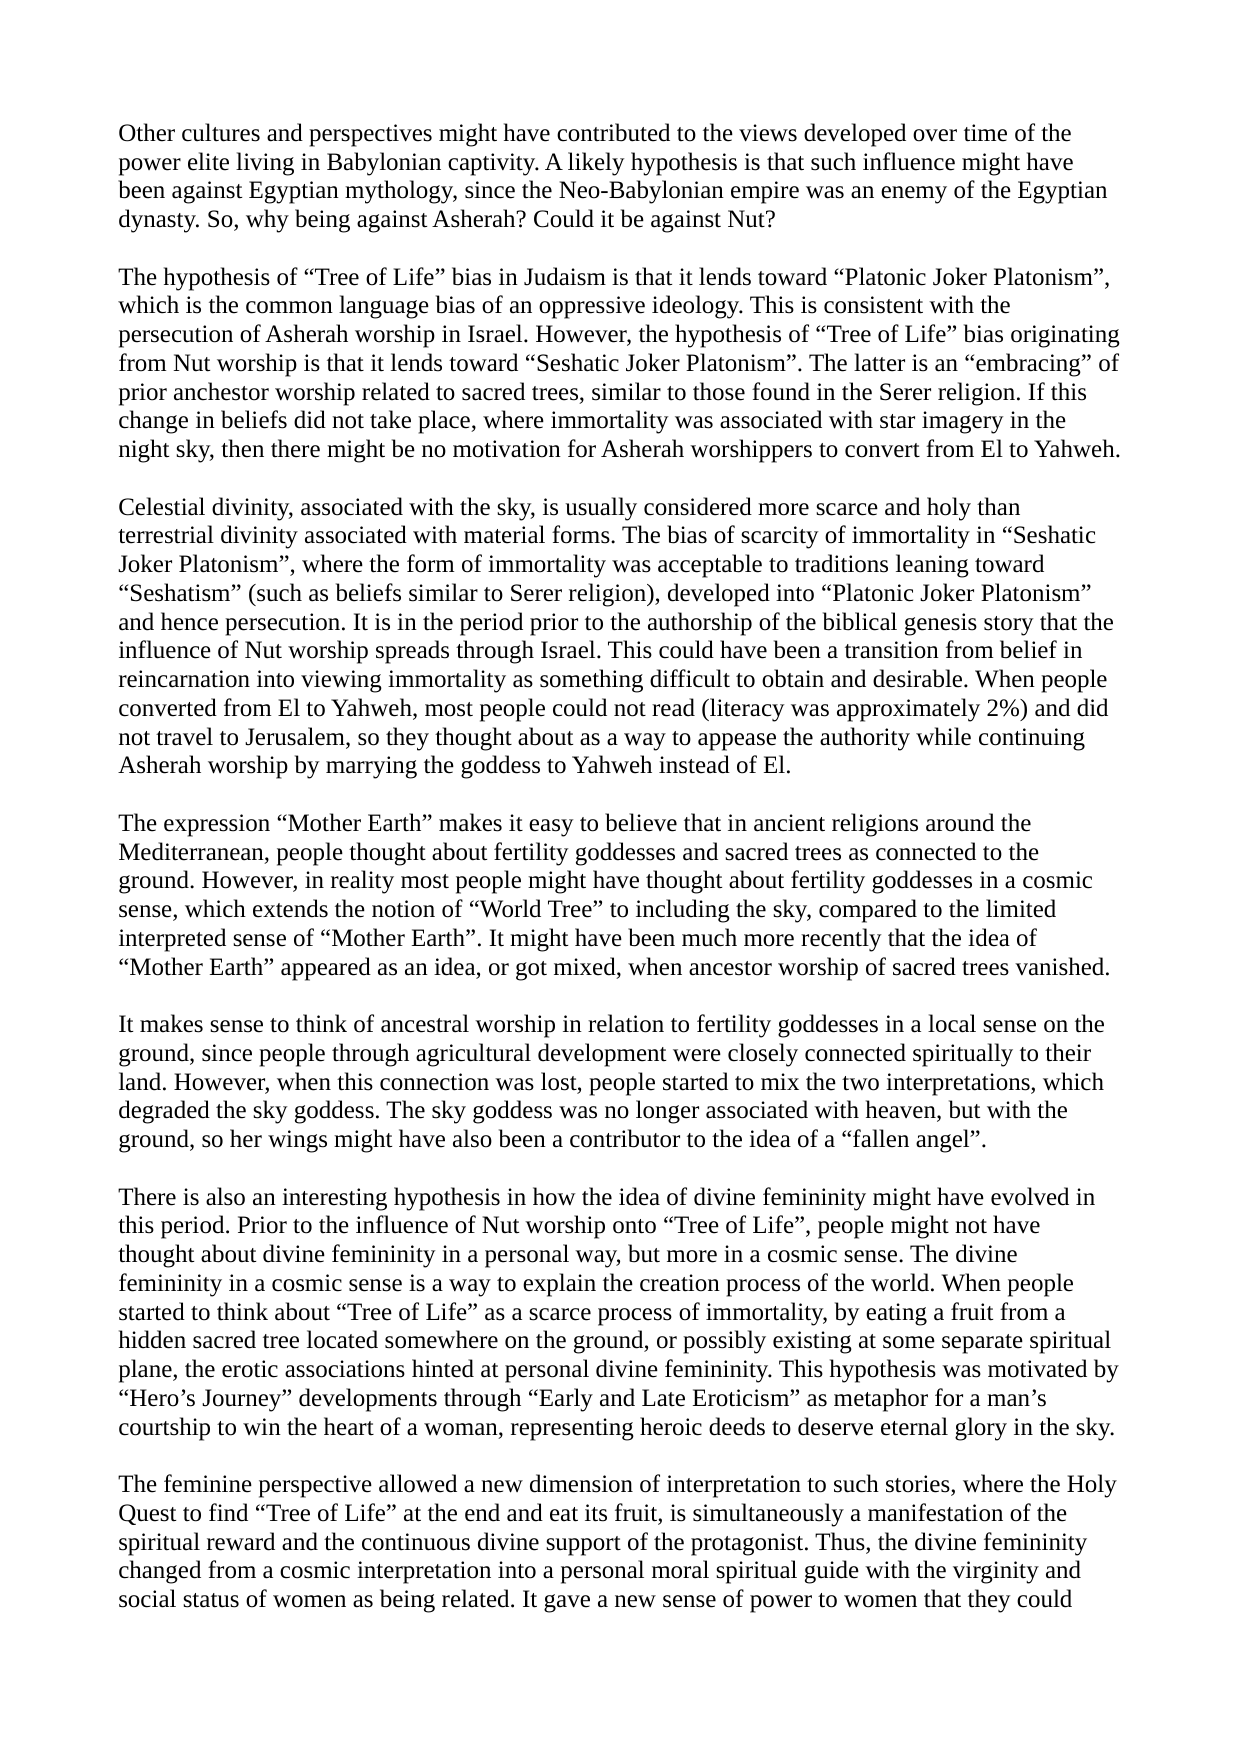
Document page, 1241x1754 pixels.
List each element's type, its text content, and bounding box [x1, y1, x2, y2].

text Other cultures and perspectives might have contributed to the views developed over time of the power elite living in Babylonian captivity. A likely hypothesis is that such influence might have been against Egyptian mythology, since the Neo-Babylonian empire was an enemy of the Egyptian dynasty. So, why being against Asherah? Could it be against Nut? [118, 118, 1122, 233]
text There is also an interesting hypothesis in how the idea of divine femininity might have evolved in this period. Prior to the influence of Nut worship onto “Tree of Life”, people might not have thought about divine femininity in a personal way, but more in a cosmic sense. The divine femininity in a cosmic sense is a way to explain the creation process of the world. When people started to think about “Tree of Life” as a scarce process of immortality, by eating a fruit from a hidden sacred tree located somewhere on the ground, or possibly existing at some separate spiritual plane, the erotic associations hinted at personal divine femininity. This hypothesis was motivated by “Hero’s Journey” developments through “Early and Late Eroticism” as metaphor for a man’s courtship to win the heart of a woman, representing heroic deeds to deserve eternal glory in the sky. [118, 1182, 1122, 1441]
text The hypothesis of “Tree of Life” bias in Judaism is that it lends toward “Platonic Joker Platonism”, which is the common language bias of an oppressive ideology. This is consistent with the persecution of Asherah worship in Israel. However, the hypothesis of “Tree of Life” bias originating from Nut worship is that it lends toward “Seshatic Joker Platonism”. The latter is an “embracing” of prior anchestor worship related to sacred trees, similar to those found in the Serer religion. If this change in beliefs did not take place, where immortality was associated with star imagery in the night sky, then there might be no motivation for Asherah worshippers to convert from El to Yahweh. [118, 262, 1122, 463]
text The expression “Mother Earth” makes it easy to believe that in ancient religions around the Mediterranean, people thought about fertility goddesses and sacred trees as connected to the ground. However, in reality most people might have thought about fertility goddesses in a cosmic sense, which extends the notion of “World Tree” to including the sky, compared to the limited interpreted sense of “Mother Earth”. It might have been much more recently that the idea of “Mother Earth” appeared as an idea, or got mixed, when ancestor worship of sacred trees vanished. [118, 808, 1122, 981]
text Celestial divinity, associated with the sky, is usually considered more scarce and holy than terrestrial divinity associated with material forms. The bias of scarcity of immortality in “Seshatic Joker Platonism”, where the form of immortality was acceptable to traditions leaning toward “Seshatism” (such as beliefs similar to Serer religion), developed into “Platonic Joker Platonism” and hence persecution. It is in the period prior to the authorship of the biblical genesis story that the influence of Nut worship spreads through Israel. This could have been a transition from belief in reincarnation into viewing immortality as something difficult to obtain and desirable. When people converted from El to Yahweh, most people could not read (literacy was approximately 2%) and did not travel to Jerusalem, so they thought about as a way to appease the authority while continuing Asherah worship by marrying the goddess to Yahweh instead of El. [118, 492, 1122, 779]
text It makes sense to think of ancestral worship in relation to fertility goddesses in a local sense on the ground, since people through agricultural development were closely connected spiritually to their land. However, when this connection was lost, people started to mix the two interpretations, which degraded the sky goddess. The sky goddess was no longer associated with heaven, but with the ground, so her wings might have also been a contributor to the idea of a “fallen angel”. [118, 1009, 1122, 1153]
text The feminine perspective allowed a new dimension of interpretation to such stories, where the Holy Quest to find “Tree of Life” at the end and eat its fruit, is simultaneously a manifestation of the spiritual reward and the continuous divine support of the protagonist. Thus, the divine femininity changed from a cosmic interpretation into a personal moral spiritual guide with the virginity and social status of women as being related. It gave a new sense of power to women that they could [118, 1469, 1122, 1613]
